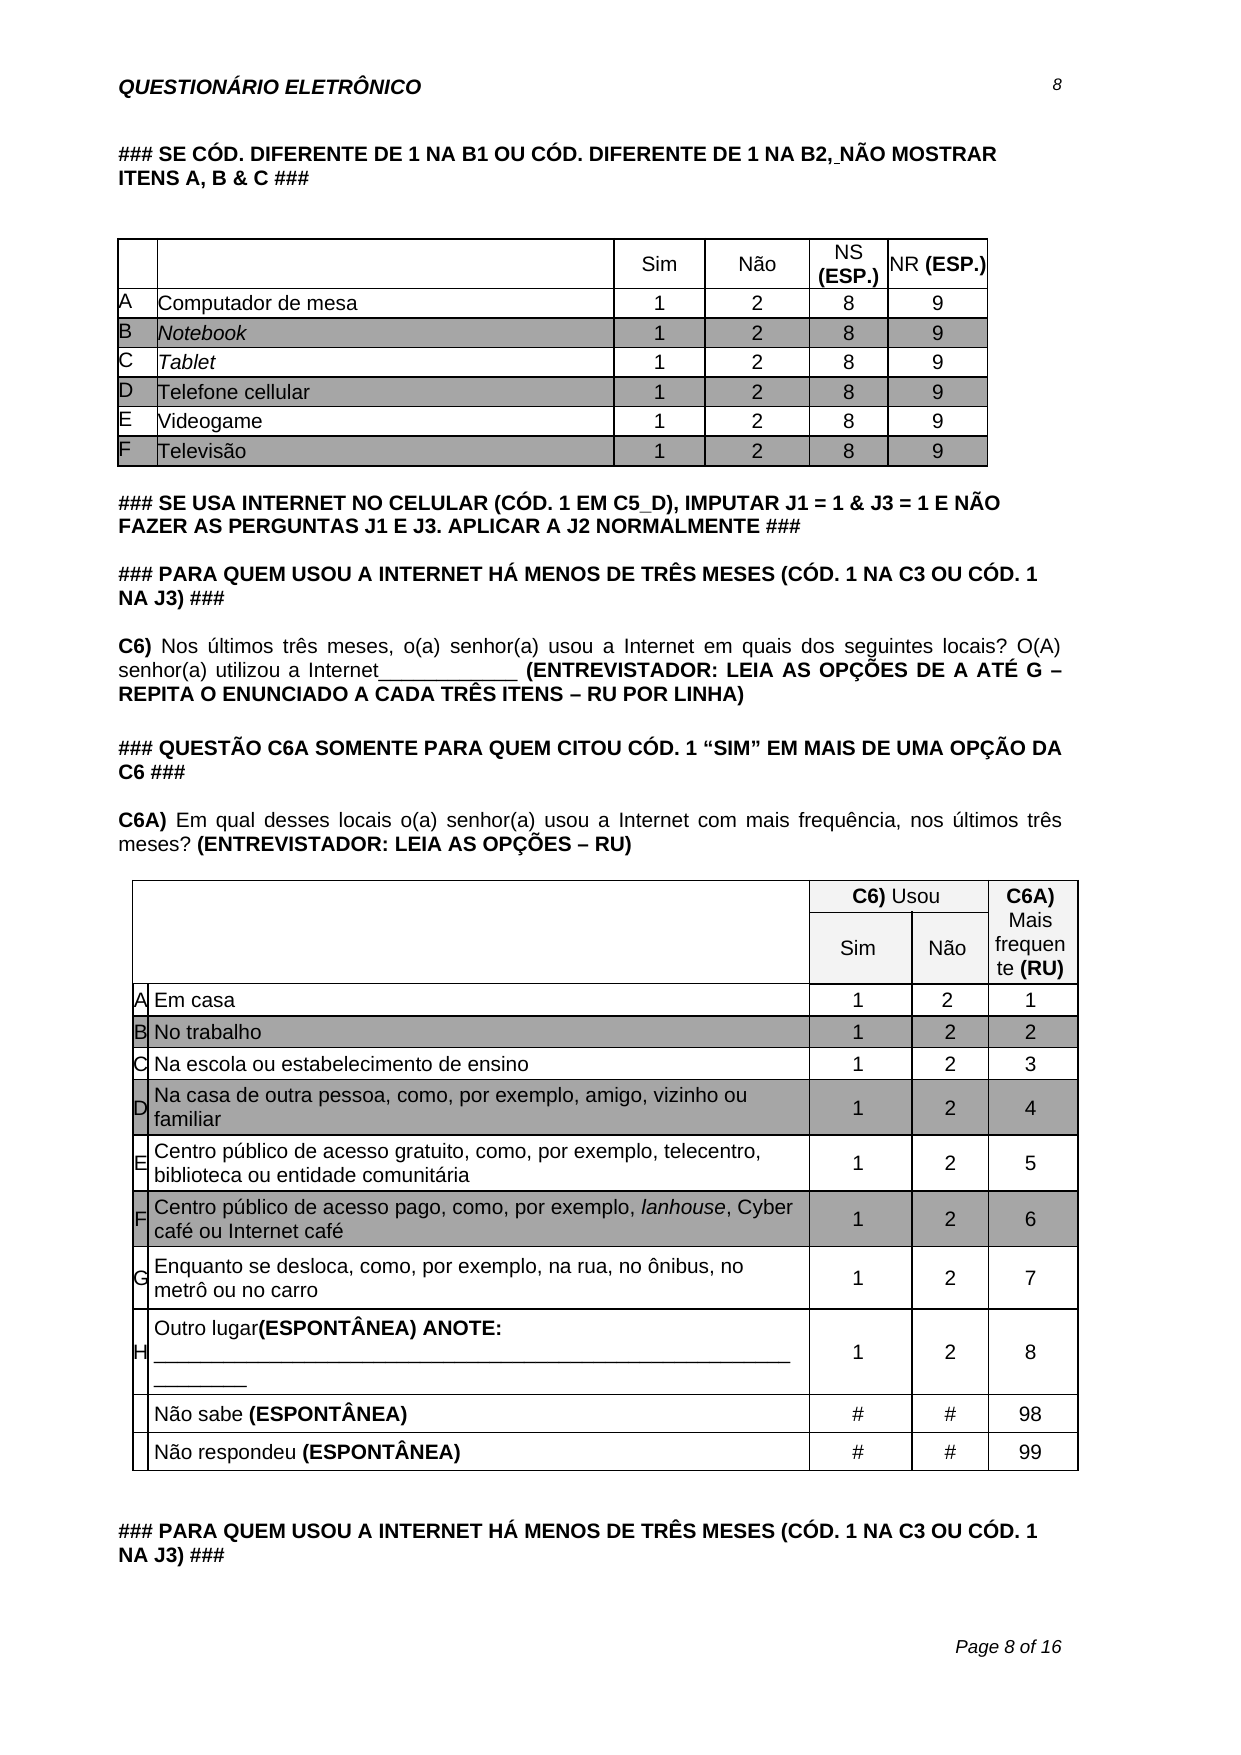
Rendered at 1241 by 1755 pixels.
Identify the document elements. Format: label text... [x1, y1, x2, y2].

table_cell Tablet [158, 348, 613, 376]
table_cell B [134, 1017, 147, 1047]
table_cell Centro público de acesso pago, como, por exemplo, lanhouse, Cyber café ou Internet café [149, 1192, 809, 1246]
table_cell Na casa de outra pessoa, como, por exemplo, amigo, vizinho ou familiar [149, 1080, 809, 1134]
table_cell D [119, 378, 157, 406]
table_cell 1 [810, 1247, 911, 1308]
table_cell Computador de mesa [158, 289, 613, 317]
table_cell 1 [615, 319, 704, 347]
table_header [133, 881, 809, 983]
table_header Sim [615, 240, 704, 287]
table_cell 8 [810, 348, 887, 376]
table_cell No trabalho [149, 1017, 809, 1047]
table_cell Não [913, 913, 988, 983]
table_cell Em casa [149, 984, 809, 1015]
table_cell 9 [889, 437, 987, 465]
table_cell Centro público de acesso gratuito, como, por exemplo, telecentro, biblioteca ou entidade comunitária [149, 1136, 809, 1190]
table_header [119, 240, 157, 287]
table_cell 2 [706, 319, 809, 347]
table_cell 2 [706, 348, 809, 376]
table_cell 2 [913, 1080, 988, 1134]
table_cell 8 [810, 378, 887, 406]
table_cell Enquanto se desloca, como, por exemplo, na rua, no ônibus, no metrô ou no carro [149, 1247, 809, 1308]
table_cell C [119, 348, 157, 376]
text ### SE USA INTERNET NO CELULAR (CÓD. 1 EM C5_D), IMPUTAR J1 = 1 & J3 = 1 E NÃO FAZER AS PERGUNTAS J1 E J3. APLICAR A J2 NORMALMENTE ### [118, 490, 1063, 538]
table_cell G [136, 1272, 147, 1284]
table_cell 2 [913, 1136, 988, 1190]
table_cell 1 [615, 378, 704, 406]
table_cell 9 [889, 378, 987, 406]
table_cell Não sabe (ESPONTÂNEA) [149, 1395, 809, 1432]
table_cell 1 [810, 1048, 911, 1079]
table_cell 3 [989, 1048, 1077, 1079]
table_cell 2 [913, 1247, 988, 1308]
table_cell 2 [913, 1310, 988, 1394]
table_cell 1 [615, 437, 704, 465]
table_cell Videogame [158, 407, 613, 435]
table_cell A [134, 1003, 147, 1015]
table_cell 9 [889, 289, 987, 317]
table_cell 2 [913, 985, 988, 1015]
table_cell Telefone cellular [158, 378, 613, 406]
table_header Não [706, 240, 809, 287]
table_cell Sim [810, 913, 911, 983]
table_cell 1 [989, 985, 1077, 1015]
table_cell # [913, 1433, 988, 1470]
table_cell 8 [810, 437, 887, 465]
table_cell C [136, 1058, 147, 1070]
table_cell C [134, 1048, 147, 1061]
table_cell A [119, 289, 157, 317]
table_cell B [119, 319, 157, 347]
table_cell 2 [913, 1048, 988, 1079]
table_header C6) Usou [810, 881, 988, 911]
table_cell G [134, 1247, 147, 1275]
table_cell Na escola ou estabelecimento de ensino [149, 1048, 809, 1079]
table_cell # [913, 1395, 988, 1432]
table_cell # [810, 1433, 911, 1470]
table_header NR (ESP.) [889, 240, 987, 287]
table_header [158, 240, 613, 287]
table_cell A [134, 984, 147, 1006]
table_cell # [810, 1395, 911, 1432]
table_cell 2 [706, 407, 809, 435]
table_cell D [134, 1080, 147, 1134]
table_cell G [134, 1281, 147, 1308]
table_header NS (ESP.) [810, 240, 887, 287]
table_cell F [134, 1192, 147, 1246]
table_cell 4 [989, 1080, 1077, 1134]
table_cell F [119, 437, 157, 465]
table_cell 2 [913, 1017, 988, 1047]
table_header C6A) Mais frequente (RU) [989, 881, 1077, 983]
table_cell 1 [615, 348, 704, 376]
table_cell 1 [810, 1136, 911, 1190]
table_cell 8 [989, 1310, 1077, 1394]
table_cell 1 [810, 985, 911, 1015]
table_cell 7 [989, 1247, 1077, 1308]
table_cell [134, 1395, 147, 1432]
table_cell 2 [989, 1017, 1077, 1047]
table_cell 2 [706, 378, 809, 406]
text ### QUESTÃO C6A SOMENTE PARA QUEM CITOU CÓD. 1 “SIM” EM MAIS DE UMA OPÇÃO DA C6 ### [118, 736, 1063, 784]
table_cell C [134, 1067, 147, 1079]
table_cell H [134, 1310, 147, 1394]
table_cell 5 [989, 1136, 1077, 1190]
table_cell 1 [810, 1080, 911, 1134]
table_cell 2 [706, 289, 809, 317]
table_cell 1 [810, 1192, 911, 1246]
table_cell Televisão [158, 437, 613, 465]
table_cell 2 [706, 437, 809, 465]
text ### SE CÓD. DIFERENTE DE 1 NA B1 OU CÓD. DIFERENTE DE 1 NA B2, NÃO MOSTRAR ITENS A, B & C ### [118, 142, 1063, 190]
text C6A) Em qual desses locais o(a) senhor(a) usou a Internet com mais frequência, nos últimos três meses? (ENTREVISTADOR: LEIA AS OPÇÕES – RU) [118, 808, 1063, 856]
table_cell 9 [889, 319, 987, 347]
table_cell 9 [889, 348, 987, 376]
table_cell 1 [810, 1310, 911, 1394]
table_cell 9 [889, 407, 987, 435]
text C6) Nos últimos três meses, o(a) senhor(a) usou a Internet em quais dos seguintes locais? O(A) senhor(a) utilizou a Internet____________ (ENTREVISTADOR: LEIA AS OPÇÕES DE A ATÉ G – REPITA O ENUNCIADO A CADA TRÊS ITENS – RU POR LINHA) [118, 634, 1063, 706]
table_cell 1 [615, 289, 704, 317]
table_cell 8 [810, 407, 887, 435]
table_cell Notebook [158, 319, 613, 347]
table_cell Outro lugar(ESPONTÂNEA) ANOTE: _______________________________________________________________ [149, 1310, 809, 1394]
table_cell 8 [810, 289, 887, 317]
table_cell 1 [615, 407, 704, 435]
table_cell Não respondeu (ESPONTÂNEA) [149, 1433, 809, 1470]
table_cell 1 [810, 1017, 911, 1047]
table_cell E [134, 1136, 147, 1190]
table_cell 2 [913, 1192, 988, 1246]
text ### PARA QUEM USOU A INTERNET HÁ MENOS DE TRÊS MESES (CÓD. 1 NA C3 OU CÓD. 1 NA J3) ### [118, 562, 1063, 610]
table_cell E [119, 407, 157, 435]
table_cell 6 [989, 1192, 1077, 1246]
table_cell 8 [810, 319, 887, 347]
text ### PARA QUEM USOU A INTERNET HÁ MENOS DE TRÊS MESES (CÓD. 1 NA C3 OU CÓD. 1 NA J3) ### [118, 1519, 1063, 1567]
table_cell 99 [989, 1433, 1077, 1470]
table_cell 98 [989, 1395, 1077, 1432]
table_cell [134, 1433, 147, 1470]
